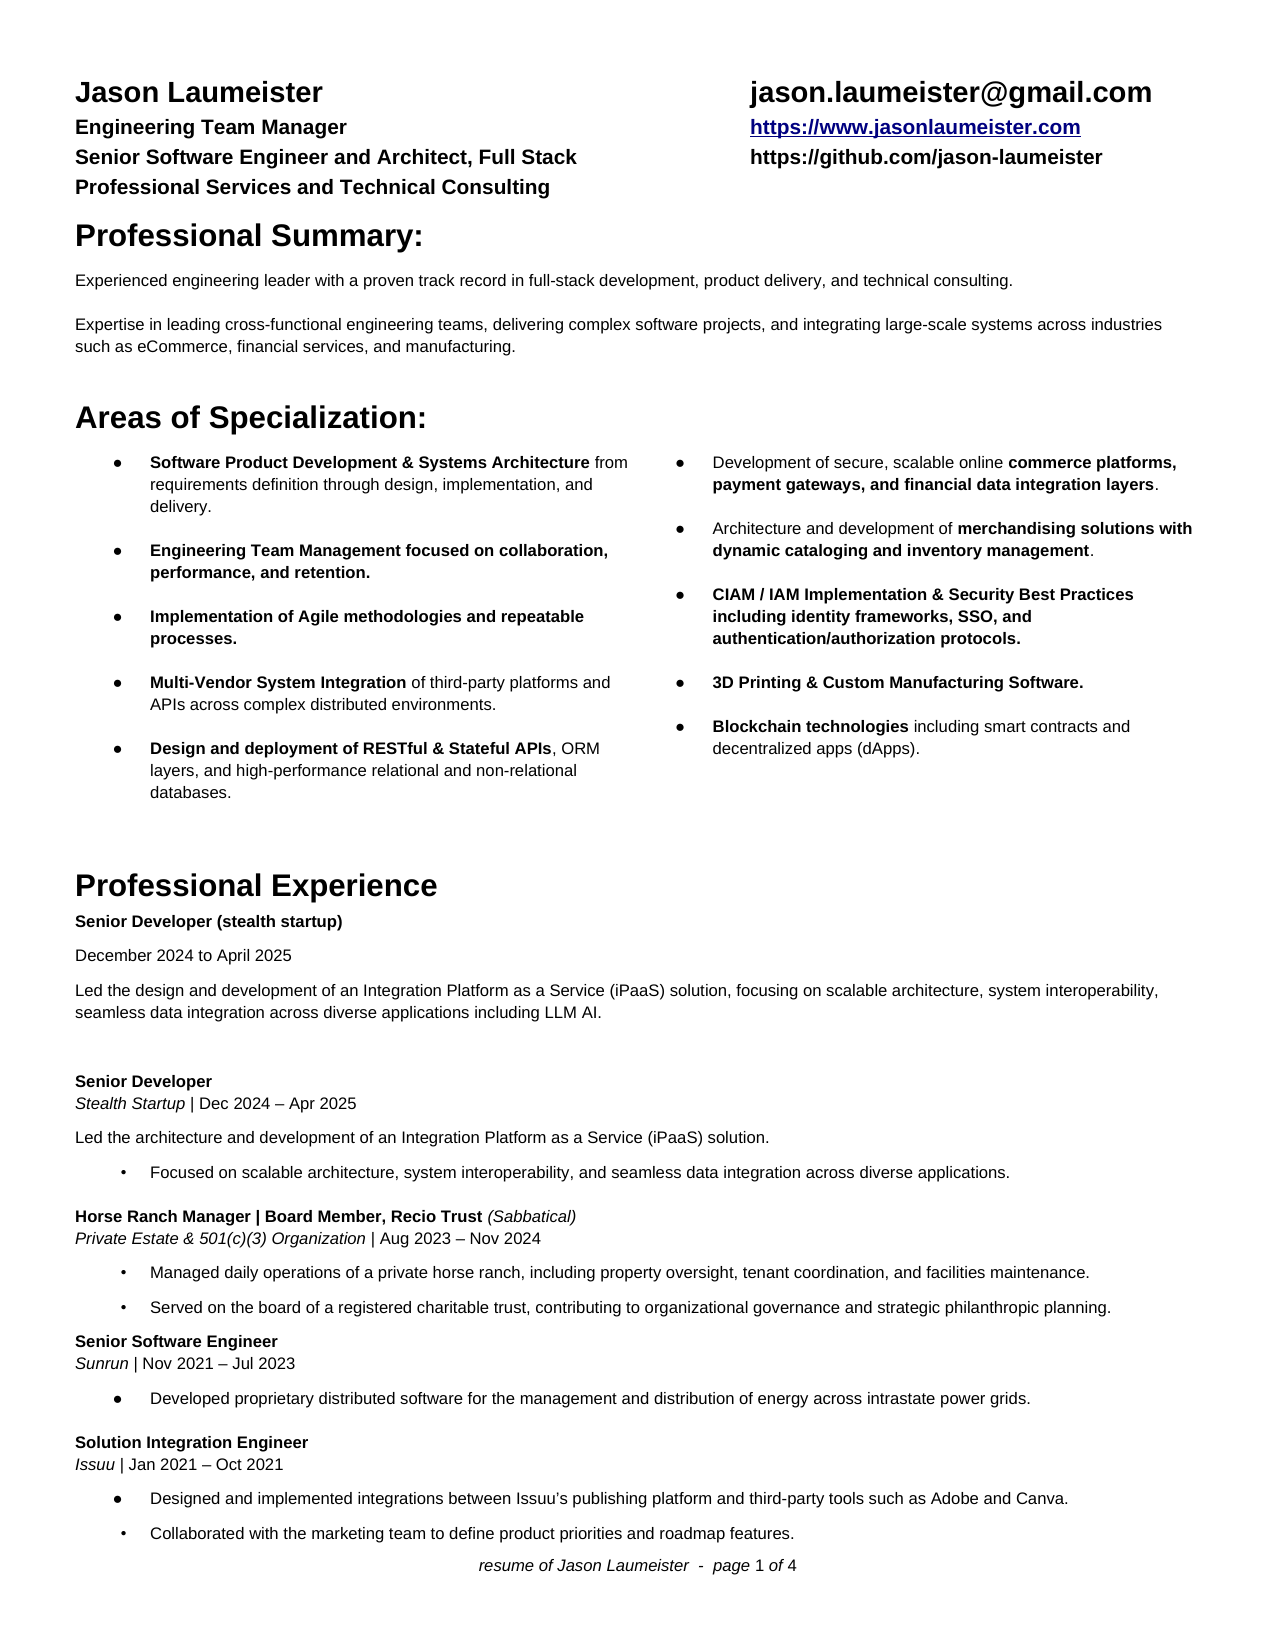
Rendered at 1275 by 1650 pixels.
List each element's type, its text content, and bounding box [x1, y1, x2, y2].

text Horse Ranch Manager | Board Member, Recio Trust (Sabbatical) Private Estate & 501(c)(3) Organization | Aug 2023 – Nov 2024 [75, 1206, 1200, 1248]
subtitle Professional Summary: [75, 217, 1200, 253]
list Software Product Development & Systems Architecture from requirements definition through design, implementation, and delivery. [112, 453, 637, 538]
title Jason Laumeister jason.laumeister@gmail.com [75, 75, 1200, 108]
title Senior Software Engineer and Architect, Full Stack https://github.com/jason-laumeister [75, 145, 1200, 169]
list Multi-Vendor System Integration of third-party platforms and APIs across complex distributed environments. [112, 673, 637, 736]
list Developed proprietary distributed software for the management and distribution of energy across intrastate power grids. [112, 1388, 1200, 1408]
list Managed daily operations of a private horse ranch, including property oversight, tenant coordination, and facilities maintenance. [121, 1263, 1200, 1282]
list Engineering Team Management focused on collaboration, performance, and retention. [112, 541, 637, 604]
list Design and deployment of RESTful & Stateful APIs, ORM layers, and high-performance relational and non-relational databases. [112, 739, 637, 824]
list Collaborated with the marketing team to define product priorities and roadmap features. [121, 1523, 1200, 1543]
list Blockchain technologies including smart contracts and decentralized apps (dApps). [675, 717, 1200, 780]
subtitle Professional Experience [75, 867, 1200, 903]
text December 2024 to April 2025 [75, 946, 1200, 965]
text Senior Software Engineer Sunrun | Nov 2021 – Jul 2023 [75, 1332, 1200, 1373]
list Focused on scalable architecture, system interoperability, and seamless data integration across diverse applications. [121, 1162, 1200, 1182]
list Architecture and development of merchandising solutions with dynamic cataloging and inventory management. [675, 519, 1200, 582]
text Senior Developer Stealth Startup | Dec 2024 – Apr 2025 [75, 1071, 1200, 1113]
text Senior Developer (stealth startup) [75, 912, 1200, 931]
text Led the architecture and development of an Integration Platform as a Service (iPaaS) solution. [75, 1128, 1200, 1147]
title Engineering Team Manager https://www.jasonlaumeister.com [75, 115, 1200, 139]
text Experienced engineering leader with a proven track record in full-stack development, product delivery, and technical consulting. Expertise in leading cross-functional engineering teams, delivering complex software projects, and integrating large-scale systems across industries such as eCommerce, financial services, and manufacturing. [75, 271, 1200, 378]
text Solution Integration Engineer Issuu | Jan 2021 – Oct 2021 [75, 1432, 1200, 1474]
title Professional Services and Technical Consulting [75, 175, 1200, 199]
list CIAM / IAM Implementation & Security Best Practices including identity frameworks, SSO, and authentication/authorization protocols. [675, 585, 1200, 648]
list Served on the board of a registered charitable trust, contributing to organizational governance and strategic philanthropic planning. [121, 1297, 1200, 1317]
list Development of secure, scalable online commerce platforms, payment gateways, and financial data integration layers. [675, 453, 1200, 516]
list Implementation of Agile methodologies and repeatable processes. [112, 607, 637, 670]
text Led the design and development of an Integration Platform as a Service (iPaaS) solution, focusing on scalable architecture, system interoperability, seamless data integration across diverse applications including LLM AI. [75, 981, 1200, 1022]
list 3D Printing & Custom Manufacturing Software. [675, 673, 1200, 714]
subtitle Areas of Specialization: [75, 399, 1200, 435]
list Designed and implemented integrations between Issuu’s publishing platform and third-party tools such as Adobe and Canva. [112, 1489, 1200, 1508]
